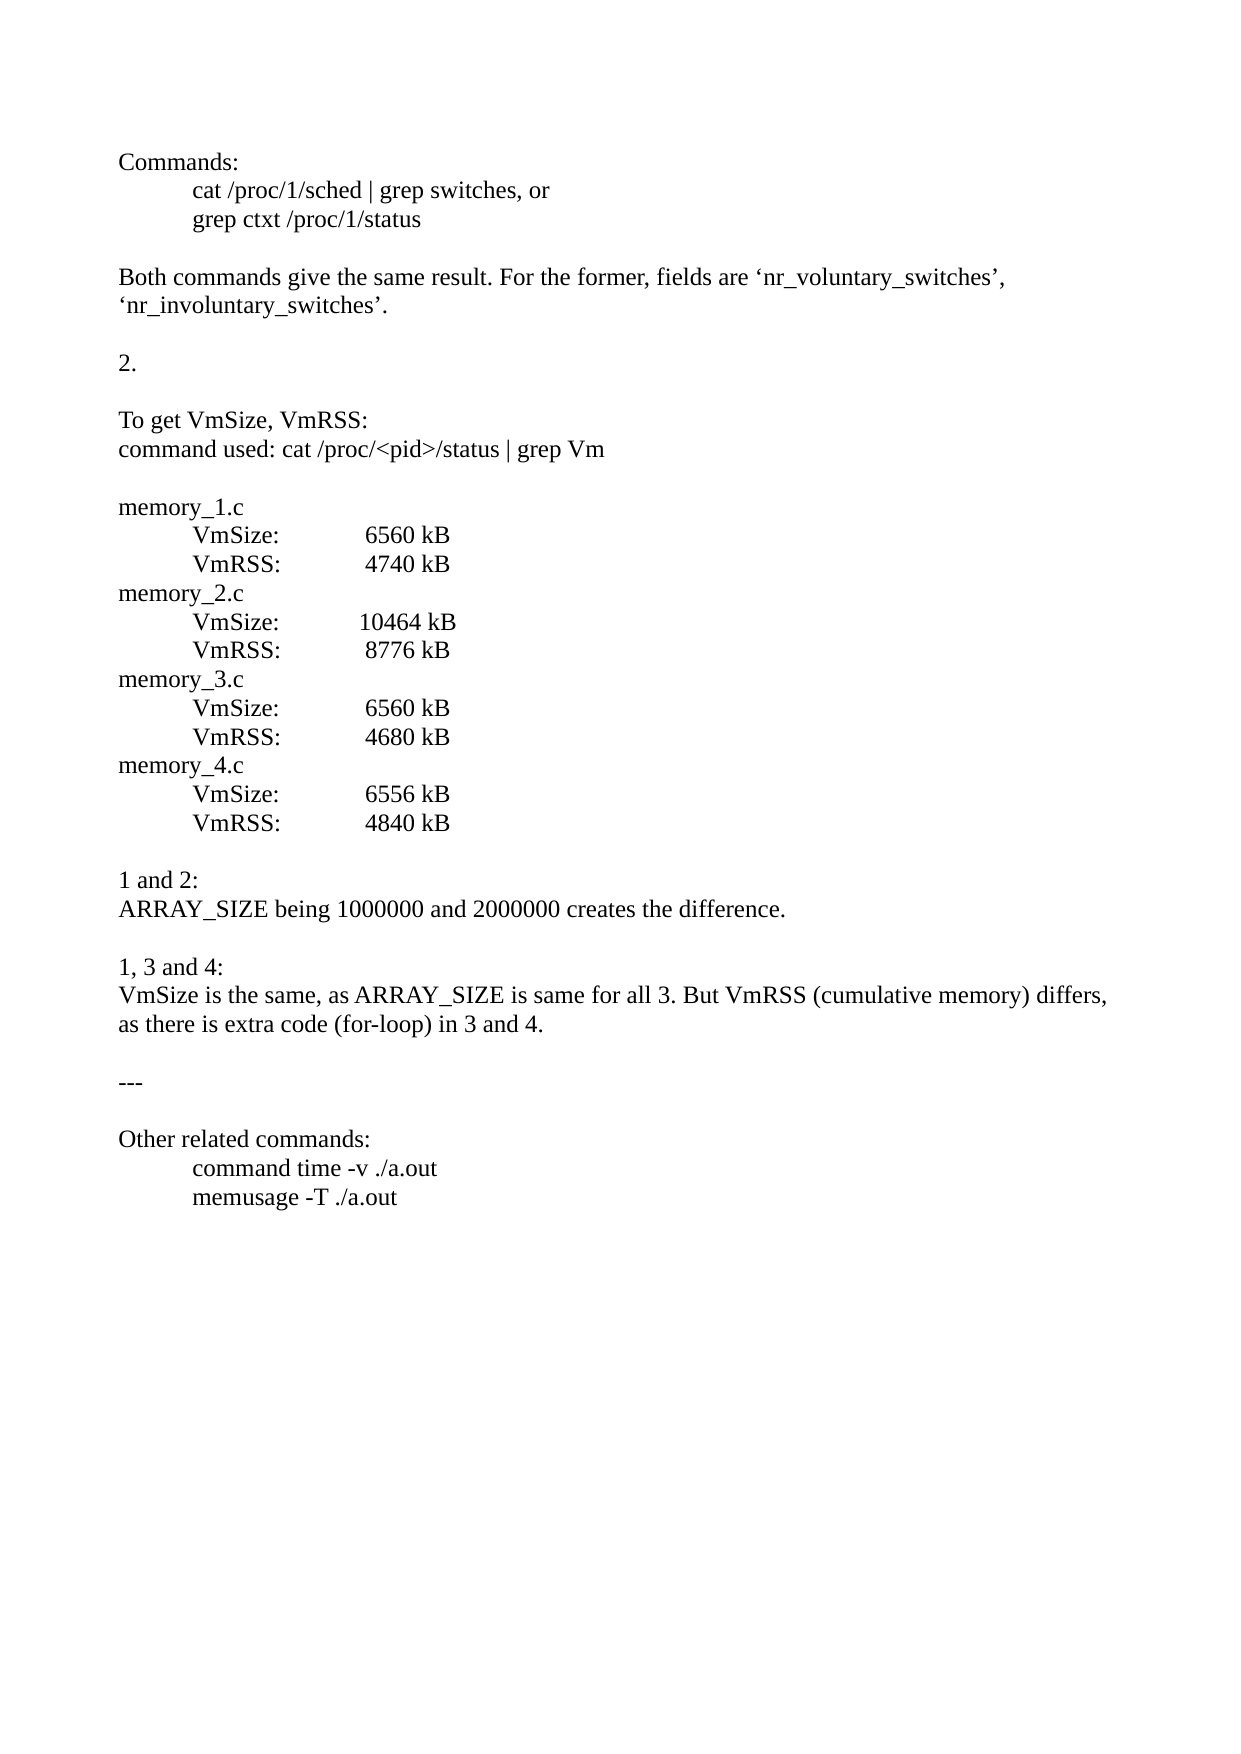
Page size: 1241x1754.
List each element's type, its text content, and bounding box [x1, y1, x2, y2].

text Other related commands: [118, 1124, 1122, 1153]
text Both commands give the same result. For the former, fields are ‘nr_voluntary_switches’, ‘nr_involuntary_switches’. [118, 262, 1122, 319]
text 1, 3 and 4: [118, 952, 1122, 981]
text memory_1.c [118, 492, 1122, 521]
text command used: cat /proc/<pid>/status | grep Vm [118, 434, 1122, 463]
text 1 and 2: [118, 866, 1122, 894]
text VmSize: 6556 kB [118, 779, 1122, 808]
text VmRSS: 4840 kB [118, 808, 1122, 837]
text VmRSS: 8776 kB [118, 636, 1122, 664]
text --- [118, 1067, 1122, 1096]
text VmSize: 6560 kB [118, 521, 1122, 549]
text VmRSS: 4740 kB [118, 549, 1122, 578]
text memory_2.c [118, 578, 1122, 607]
text Commands: [118, 147, 1122, 176]
text ARRAY_SIZE being 1000000 and 2000000 creates the difference. [118, 894, 1122, 923]
text VmSize is the same, as ARRAY_SIZE is same for all 3. But VmRSS (cumulative memory) differs, as there is extra code (for-loop) in 3 and 4. [118, 981, 1122, 1038]
text To get VmSize, VmRSS: [118, 406, 1122, 434]
text cat /proc/1/sched | grep switches, or [118, 176, 1122, 204]
text memory_4.c [118, 751, 1122, 779]
text VmSize: 6560 kB [118, 693, 1122, 722]
text memory_3.c [118, 664, 1122, 693]
text VmRSS: 4680 kB [118, 722, 1122, 751]
text command time -v ./a.out [118, 1153, 1122, 1182]
text grep ctxt /proc/1/status [118, 204, 1122, 233]
text VmSize: 10464 kB [118, 607, 1122, 636]
text 2. [118, 348, 1122, 377]
text memusage -T ./a.out [118, 1182, 1122, 1211]
